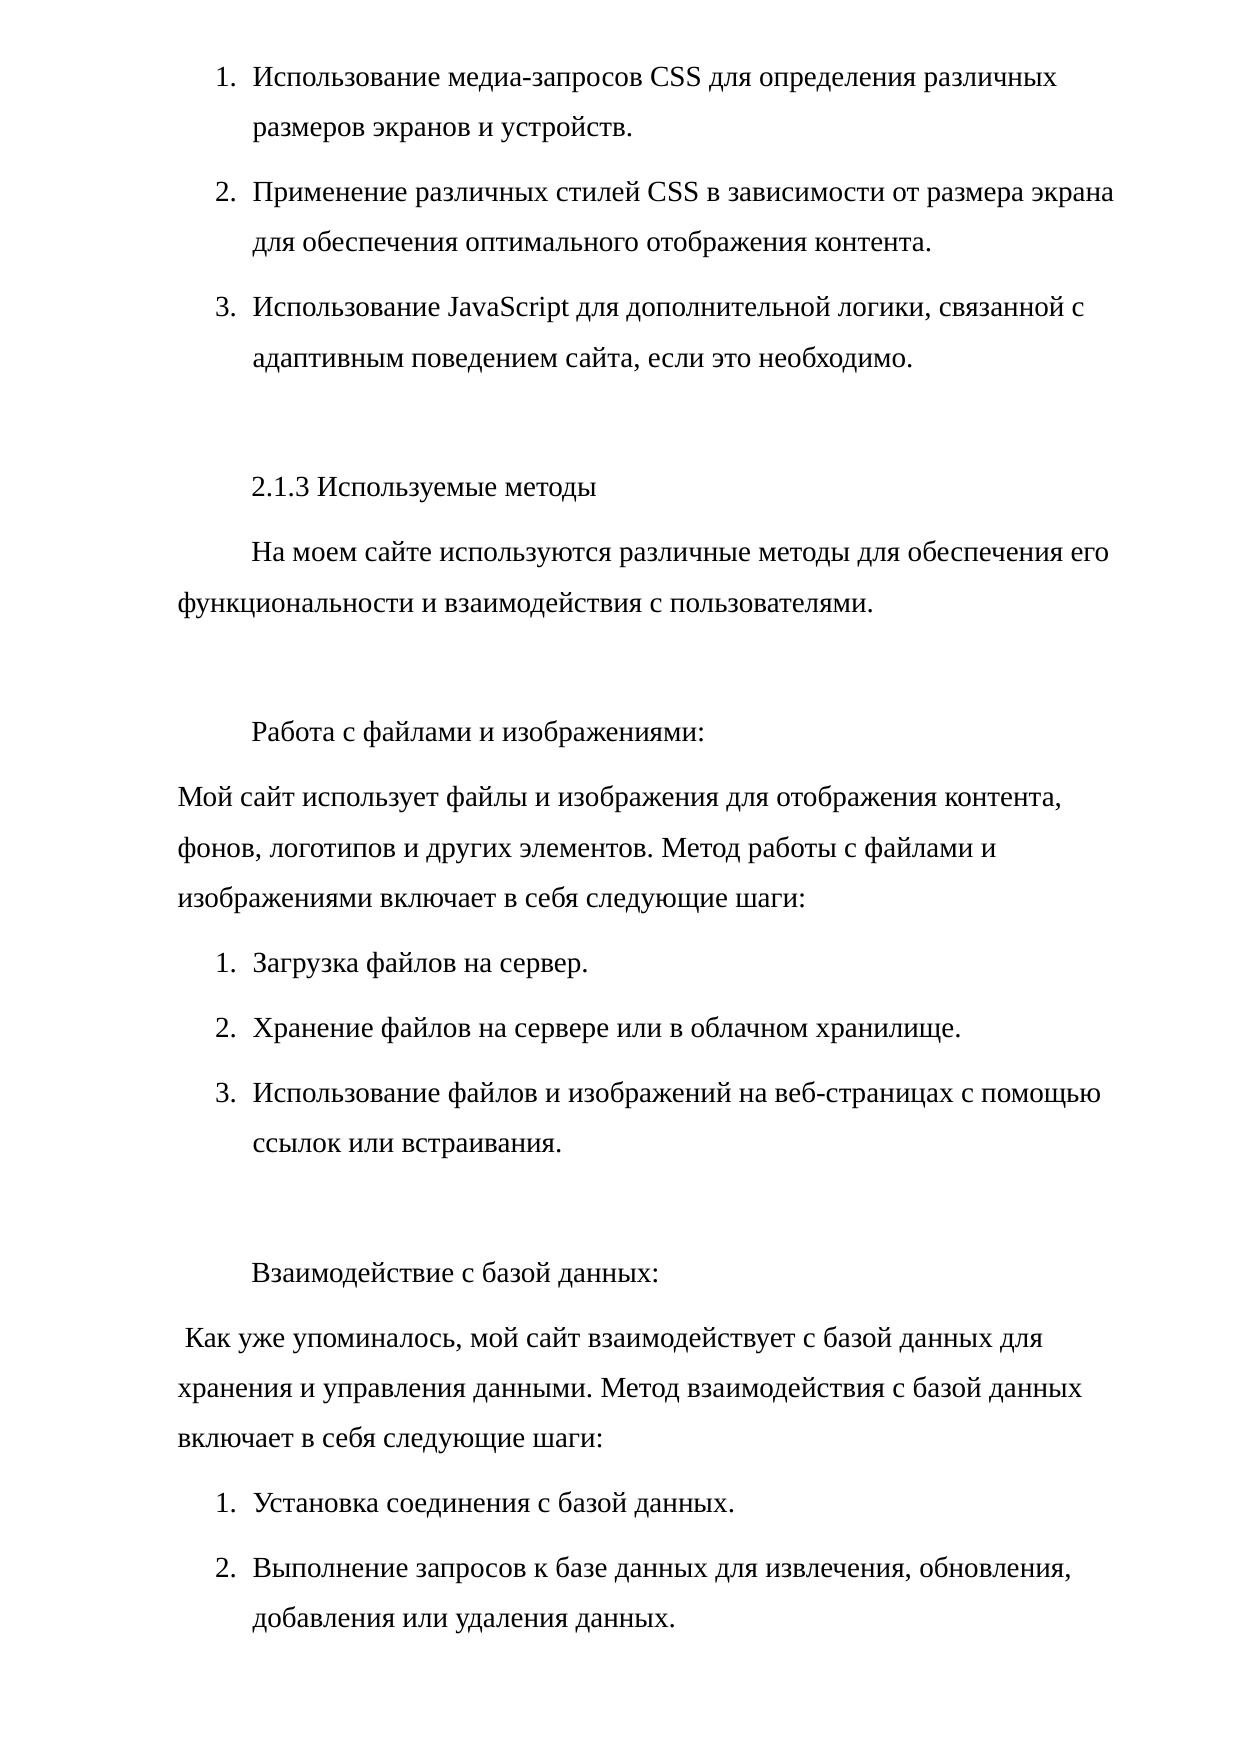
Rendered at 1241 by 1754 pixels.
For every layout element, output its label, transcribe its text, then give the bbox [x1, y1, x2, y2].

list Хранение файлов на сервере или в облачном хранилище. [215, 1010, 1122, 1043]
list Использование файлов и изображений на веб-страницах с помощью ссылок или встраивания. [215, 1075, 1122, 1159]
text На моем сайте используются различные методы для обеспечения его функциональности и взаимодействия с пользователями. [177, 534, 1122, 618]
text Работа с файлами и изображениями: [177, 714, 1122, 748]
list Применение различных стилей CSS в зависимости от размера экрана для обеспечения оптимального отображения контента. [215, 174, 1122, 258]
text Мой сайт использует файлы и изображения для отображения контента, фонов, логотипов и других элементов. Метод работы с файлами и изображениями включает в себя следующие шаги: [177, 779, 1122, 914]
list Выполнение запросов к базе данных для извлечения, обновления, добавления или удаления данных. [215, 1550, 1122, 1634]
list Использование медиа-запросов CSS для определения различных размеров экранов и устройств. [215, 59, 1122, 143]
list Использование JavaScript для дополнительной логики, связанной с адаптивным поведением сайта, если это необходимо. [215, 289, 1122, 373]
text Взаимодействие с базой данных: [177, 1255, 1122, 1288]
list Установка соединения с базой данных. [215, 1485, 1122, 1519]
list Загрузка файлов на сервер. [215, 945, 1122, 978]
text Как уже упоминалось, мой сайт взаимодействует с базой данных для хранения и управления данными. Метод взаимодействия с базой данных включает в себя следующие шаги: [177, 1320, 1122, 1454]
text 2.1.3 Используемые методы [177, 469, 1122, 503]
